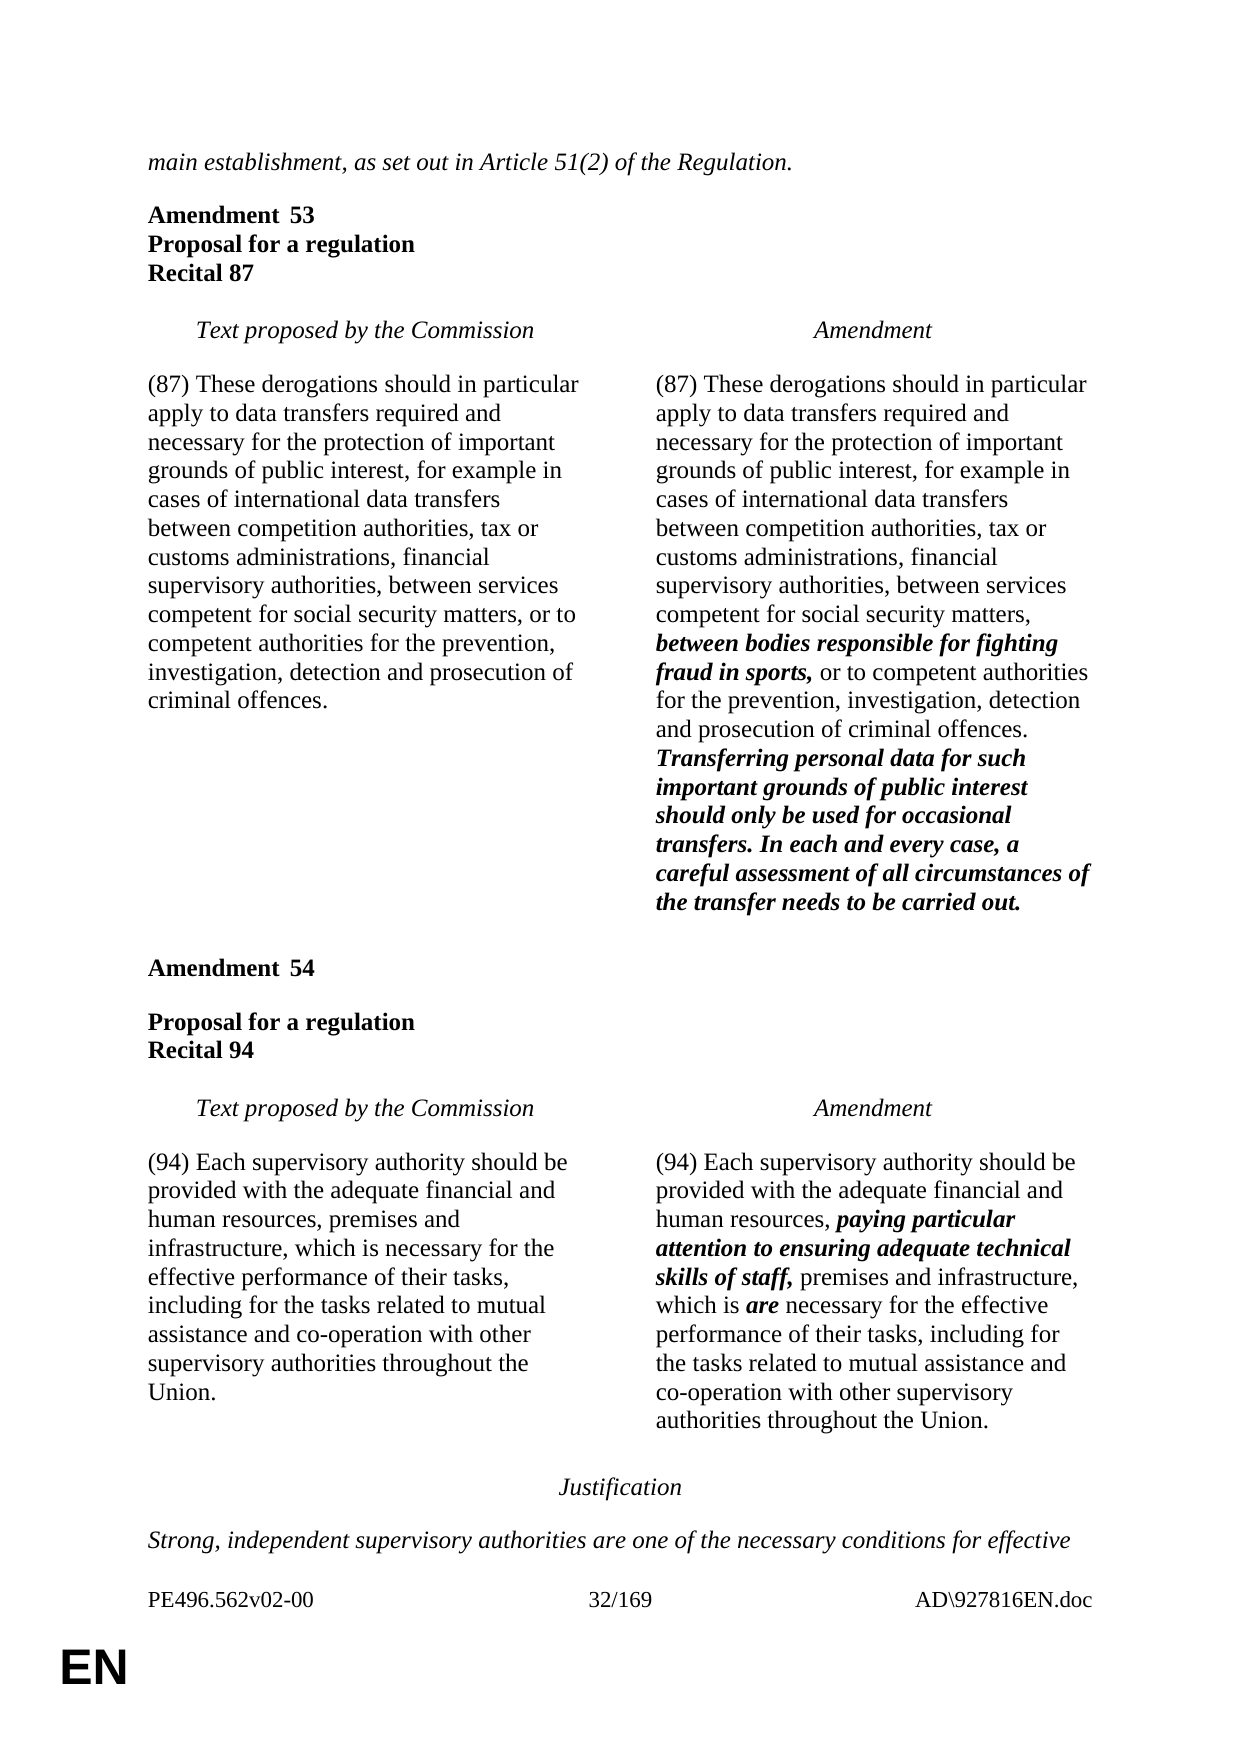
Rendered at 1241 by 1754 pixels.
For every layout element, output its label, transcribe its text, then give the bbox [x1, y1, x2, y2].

text main establishment, as set out in Article 51(2) of the Regulation. [148, 147, 1092, 176]
table_cell Text proposed by the Commission [112, 1093, 620, 1147]
text <Article>Recital 87</Article> [148, 258, 1092, 287]
table_cell Amendment [620, 1093, 1128, 1147]
title <TitreJust>Justification</TitreJust> [148, 1472, 1092, 1501]
text <DocAmend>Proposal for a regulation</DocAmend> [148, 229, 1092, 258]
table_cell (87) These derogations should in particular apply to data transfers required and necessary for the protection of important grounds of public interest, for example in cases of international data transfers between competition authorities, tax or customs administrations, financial supervisory authorities, between services competent for social security matters, between bodies responsible for fighting fraud in sports, or to competent authorities for the prevention, investigation, detection and prosecution of criminal offences. Transferring personal data for such important grounds of public interest should only be used for occasional transfers. In each and every case, a careful assessment of all circumstances of the transfer needs to be carried out. [620, 369, 1128, 928]
text <Article>Recital 94</Article> [148, 1036, 1092, 1064]
table_cell Amendment [620, 316, 1128, 369]
table_header [112, 287, 1128, 316]
text <Amend>Amendment <NumAm>53</NumAm> [148, 201, 1092, 229]
table_cell (94) Each supervisory authority should be provided with the adequate financial and human resources, premises and infrastructure, which is necessary for the effective performance of their tasks, including for the tasks related to mutual assistance and co-operation with other supervisory authorities throughout the Union. [112, 1147, 620, 1447]
table_cell (87) These derogations should in particular apply to data transfers required and necessary for the protection of important grounds of public interest, for example in cases of international data transfers between competition authorities, tax or customs administrations, financial supervisory authorities, between services competent for social security matters, or to competent authorities for the prevention, investigation, detection and prosecution of criminal offences. [112, 369, 620, 928]
text <Amend>Amendment <NumAm>54</NumAm> [148, 953, 1092, 982]
table_cell Text proposed by the Commission [112, 316, 620, 369]
table_header [112, 1064, 1128, 1093]
table_cell (94) Each supervisory authority should be provided with the adequate financial and human resources, paying particular attention to ensuring adequate technical skills of staff, premises and infrastructure, which is are necessary for the effective performance of their tasks, including for the tasks related to mutual assistance and co-operation with other supervisory authorities throughout the Union. [620, 1147, 1128, 1447]
text <DocAmend>Proposal for a regulation</DocAmend> [148, 1007, 1092, 1036]
text Strong, independent supervisory authorities are one of the necessary conditions for effective [148, 1526, 1092, 1554]
